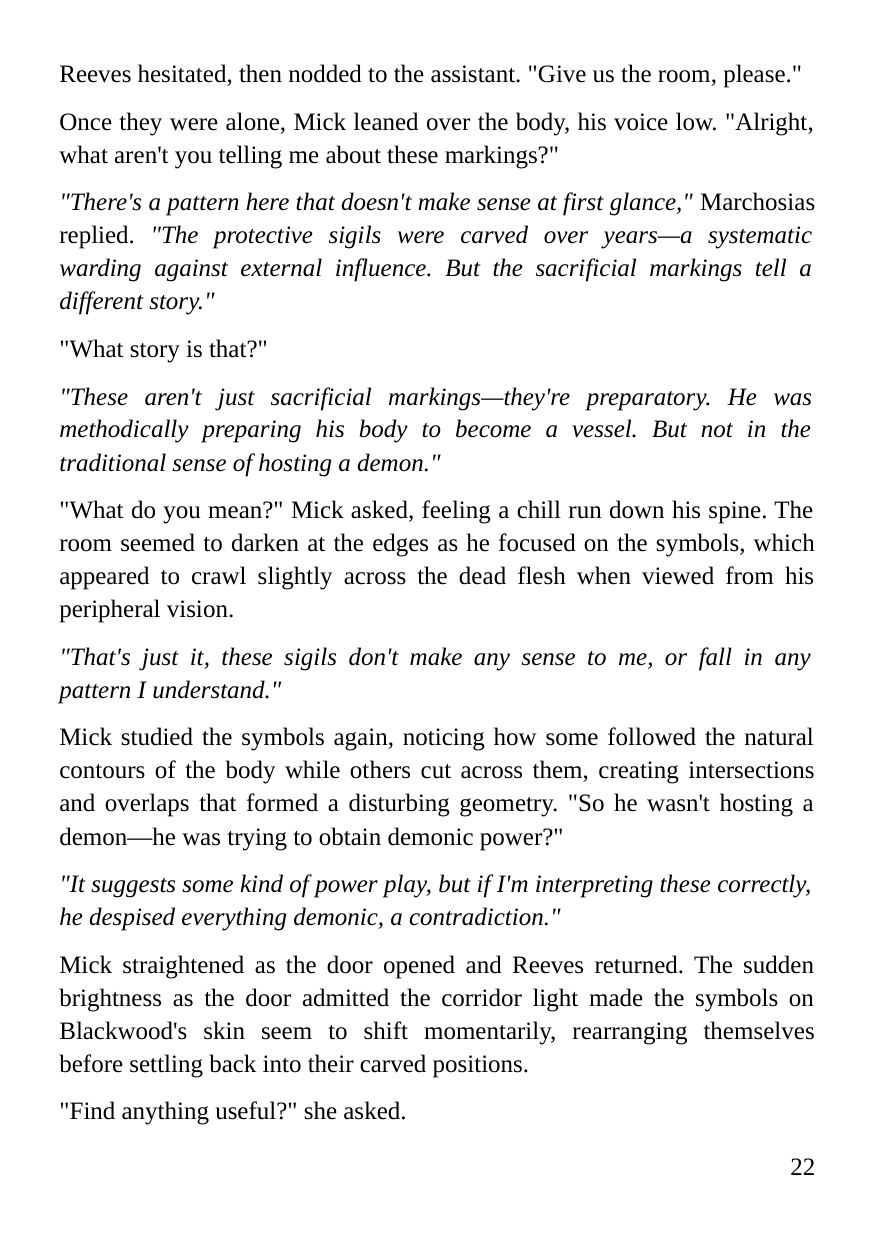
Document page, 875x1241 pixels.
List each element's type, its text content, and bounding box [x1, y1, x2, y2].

text Reeves hesitated, then nodded to the assistant. "Give us the room, please." [59, 59, 815, 88]
text "Find anything useful?" she asked. [59, 1096, 815, 1125]
text Mick studied the symbols again, noticing how some followed the natural contours of the body while others cut across them, creating intersections and overlaps that formed a disturbing geometry. "So he wasn't hosting a demon—he was trying to obtain demonic power?" [59, 722, 815, 850]
text "That's just it, these sigils don't make any sense to me, or fall in any pattern I understand." [59, 642, 815, 704]
text "What do you mean?" Mick asked, feeling a chill run down his spine. The room seemed to darken at the edges as he focused on the symbols, which appeared to crawl slightly across the dead flesh when viewed from his peripheral vision. [59, 495, 815, 623]
text "What story is that?" [59, 334, 815, 363]
text "There's a pattern here that doesn't make sense at first glance," Marchosias replied. "The protective sigils were carved over years—a systematic warding against external influence. But the sacrificial markings tell a different story." [59, 187, 815, 315]
text "These aren't just sacrificial markings—they're preparatory. He was methodically preparing his body to become a vessel. But not in the traditional sense of hosting a demon." [59, 382, 815, 476]
text Mick straightened as the door opened and Reeves returned. The sudden brightness as the door admitted the corridor light made the symbols on Blackwood's skin seem to shift momentarily, rearranging themselves before settling back into their carved positions. [59, 950, 815, 1078]
text Once they were alone, Mick leaned over the body, his voice low. "Alright, what aren't you telling me about these markings?" [59, 107, 815, 168]
text "It suggests some kind of power play, but if I'm interpreting these correctly, he despised everything demonic, a contradiction." [59, 869, 815, 931]
